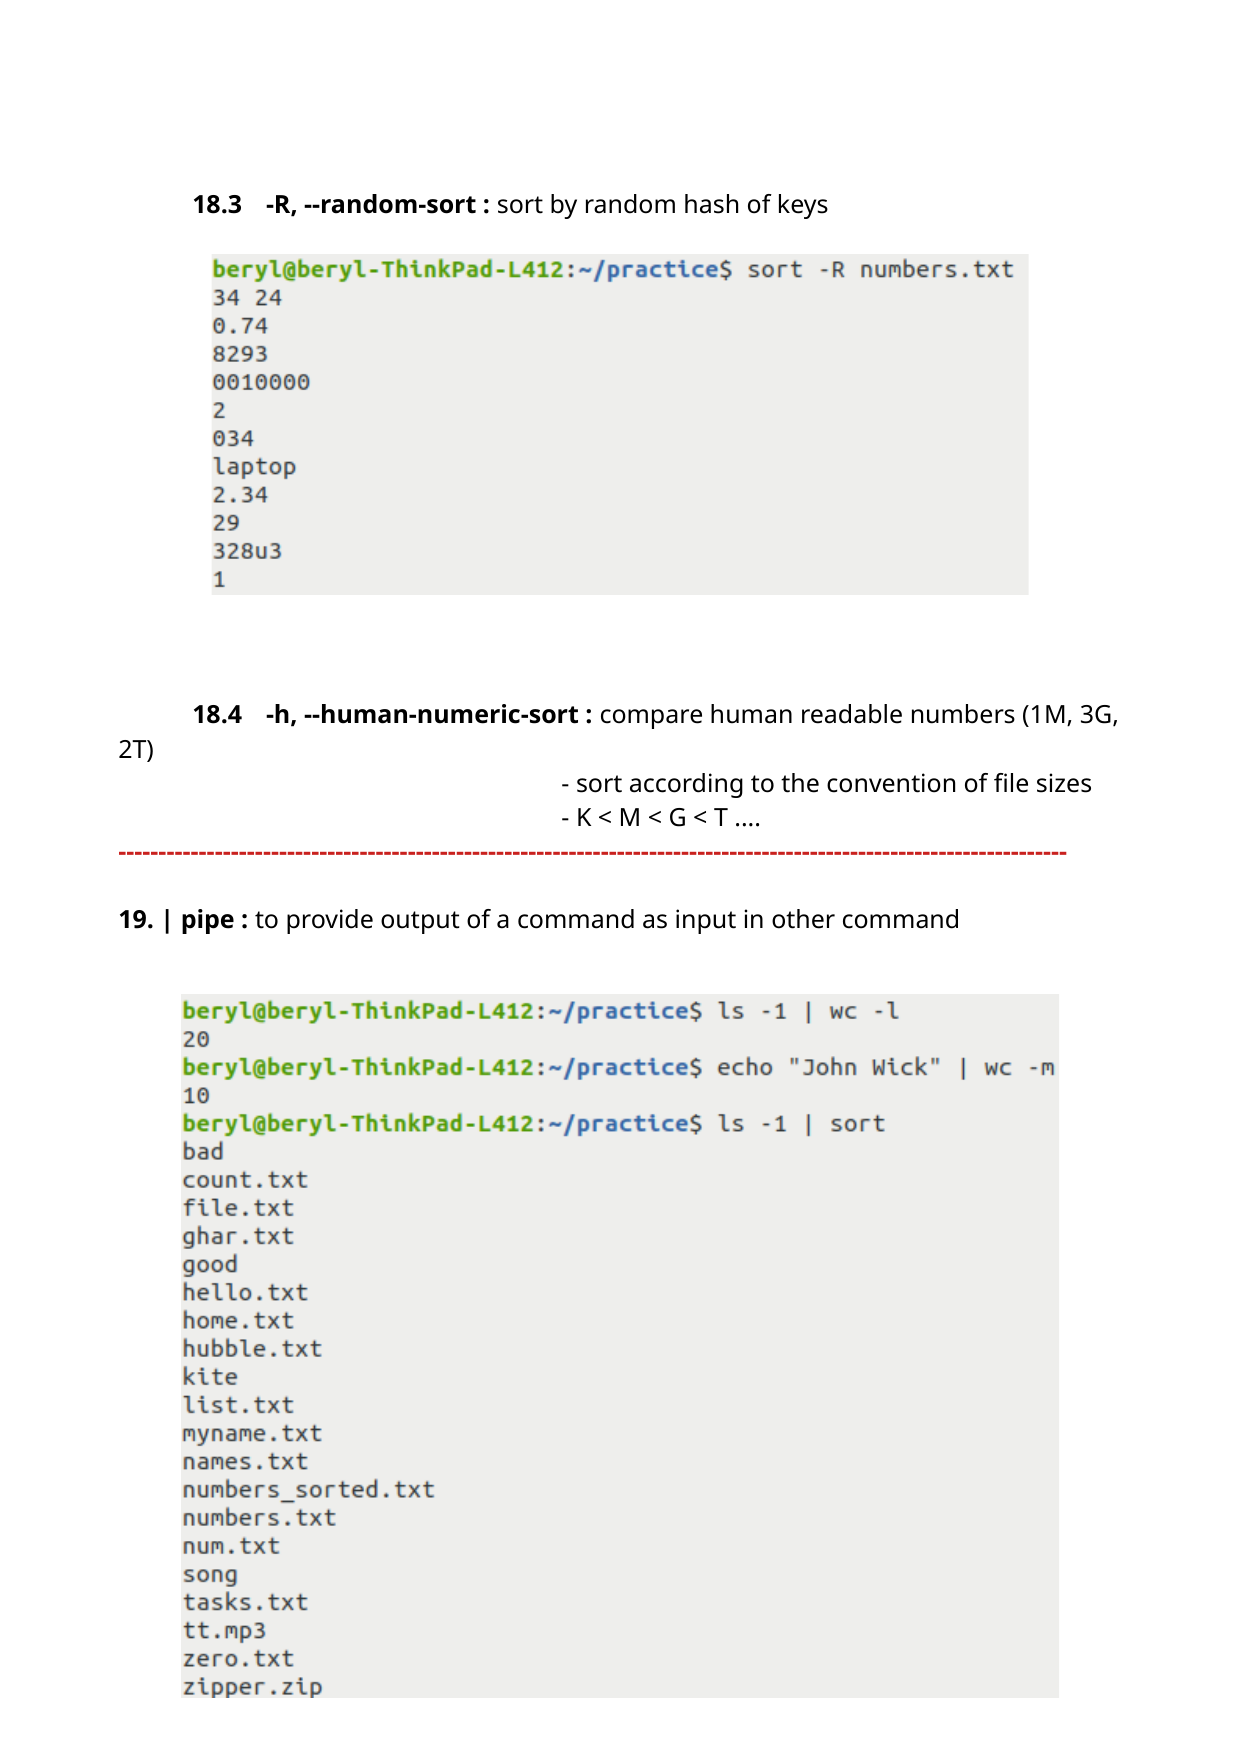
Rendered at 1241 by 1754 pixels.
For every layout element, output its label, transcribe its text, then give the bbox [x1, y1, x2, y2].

text 18.3 -R, --random-sort : sort by random hash of keys [118, 186, 1122, 220]
text 19. | pipe : to provide output of a command as input in other command [118, 902, 1122, 936]
picture [211, 254, 1029, 595]
picture [181, 994, 1060, 1698]
text ---------------------------------------------------------------------------------------------------------------------- [118, 833, 1122, 867]
text 18.4 -h, --human-numeric-sort : compare human readable numbers (1M, 3G, 2T) - sort according to the convention of file sizes - K < M < G < T .... [118, 697, 1122, 833]
